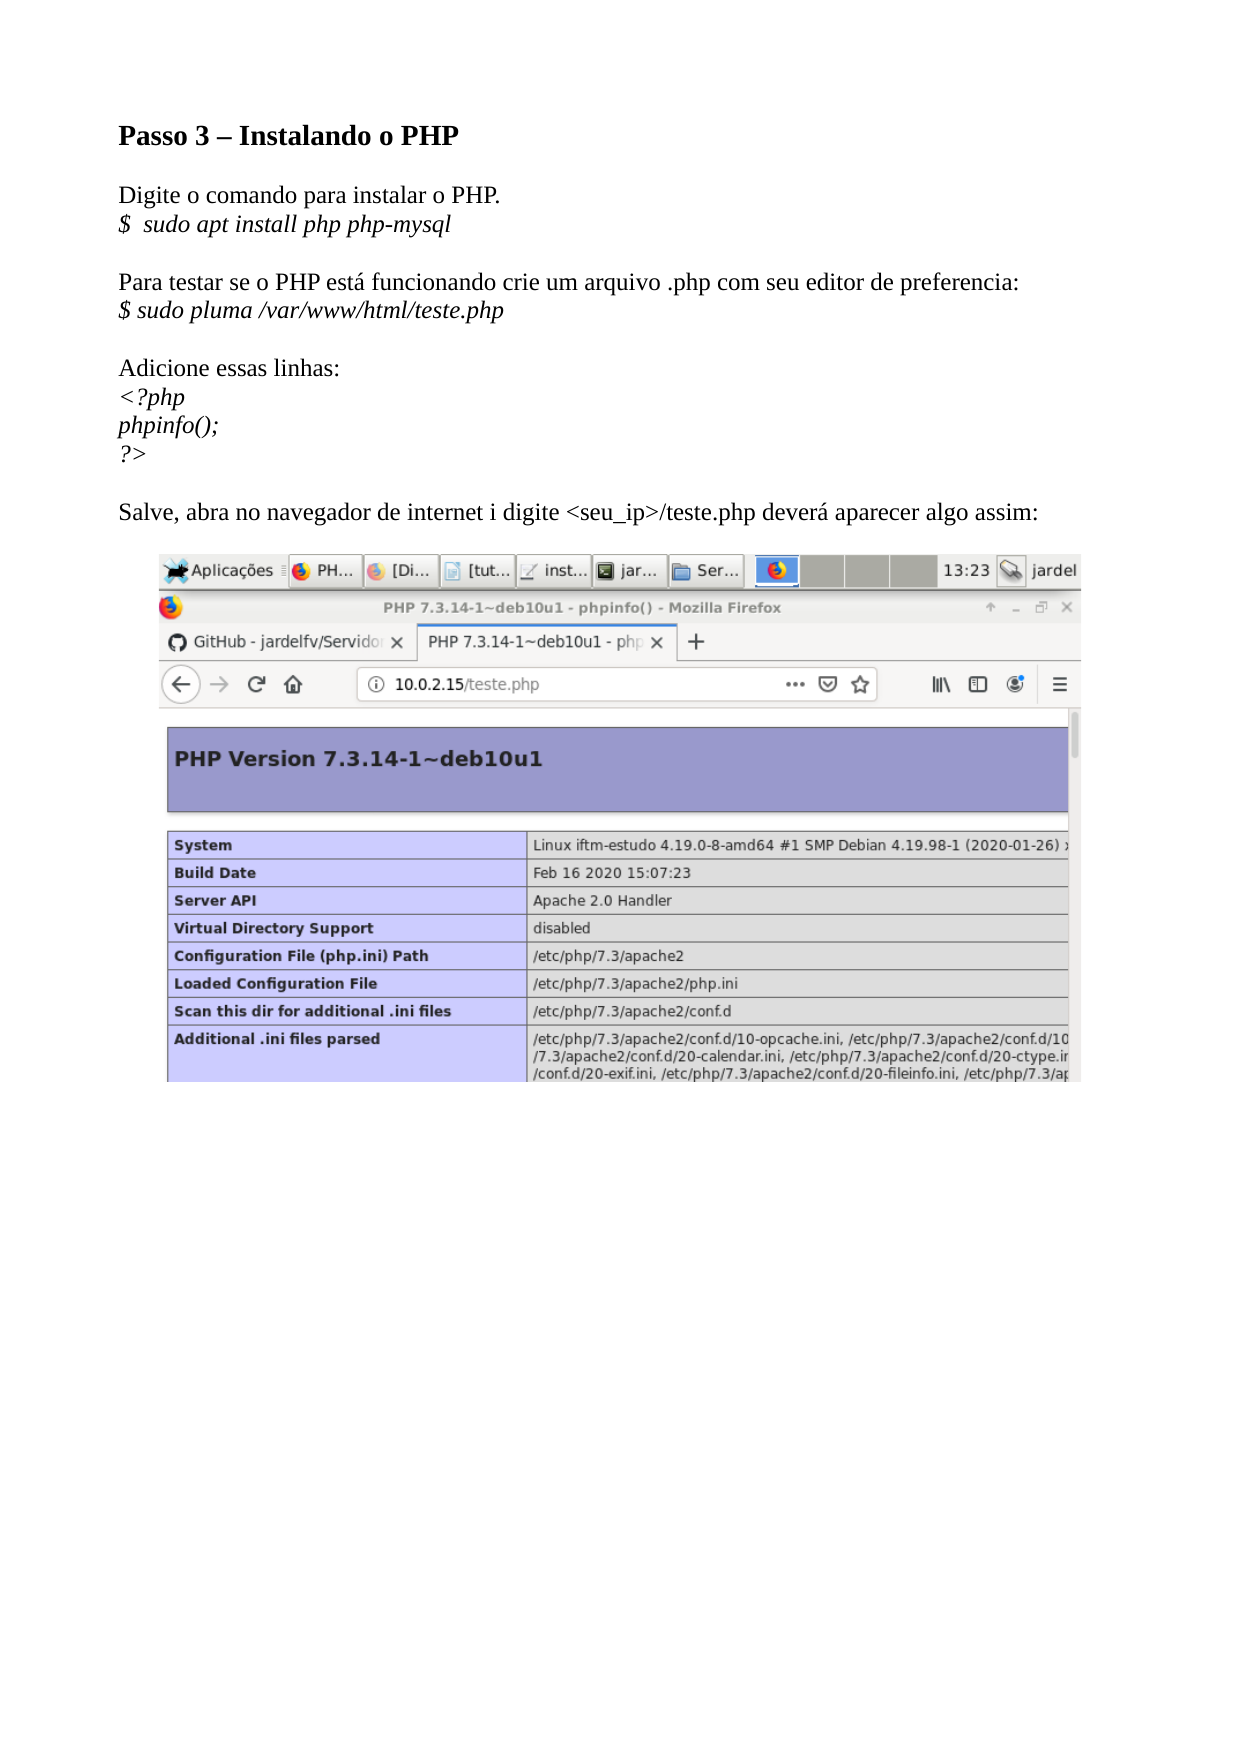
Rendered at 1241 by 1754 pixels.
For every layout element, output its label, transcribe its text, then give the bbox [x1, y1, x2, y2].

text <?php [118, 382, 1122, 410]
text phpinfo(); [118, 410, 1122, 439]
text $ sudo pluma /var/www/html/teste.php [118, 295, 1122, 324]
text Para testar se o PHP está funcionando crie um arquivo .php com seu editor de preferencia: [118, 267, 1122, 295]
picture [158, 554, 1082, 1082]
text Salve, abra no navegador de internet i digite <seu_ip>/teste.php deverá aparecer algo assim: [118, 497, 1122, 525]
text Digite o comando para instalar o PHP. [118, 180, 1122, 209]
text Passo 3 – Instalando o PHP [118, 118, 1122, 152]
text ?> [118, 439, 1122, 468]
text $ sudo apt install php php-mysql [118, 209, 1122, 238]
text Adicione essas linhas: [118, 353, 1122, 382]
